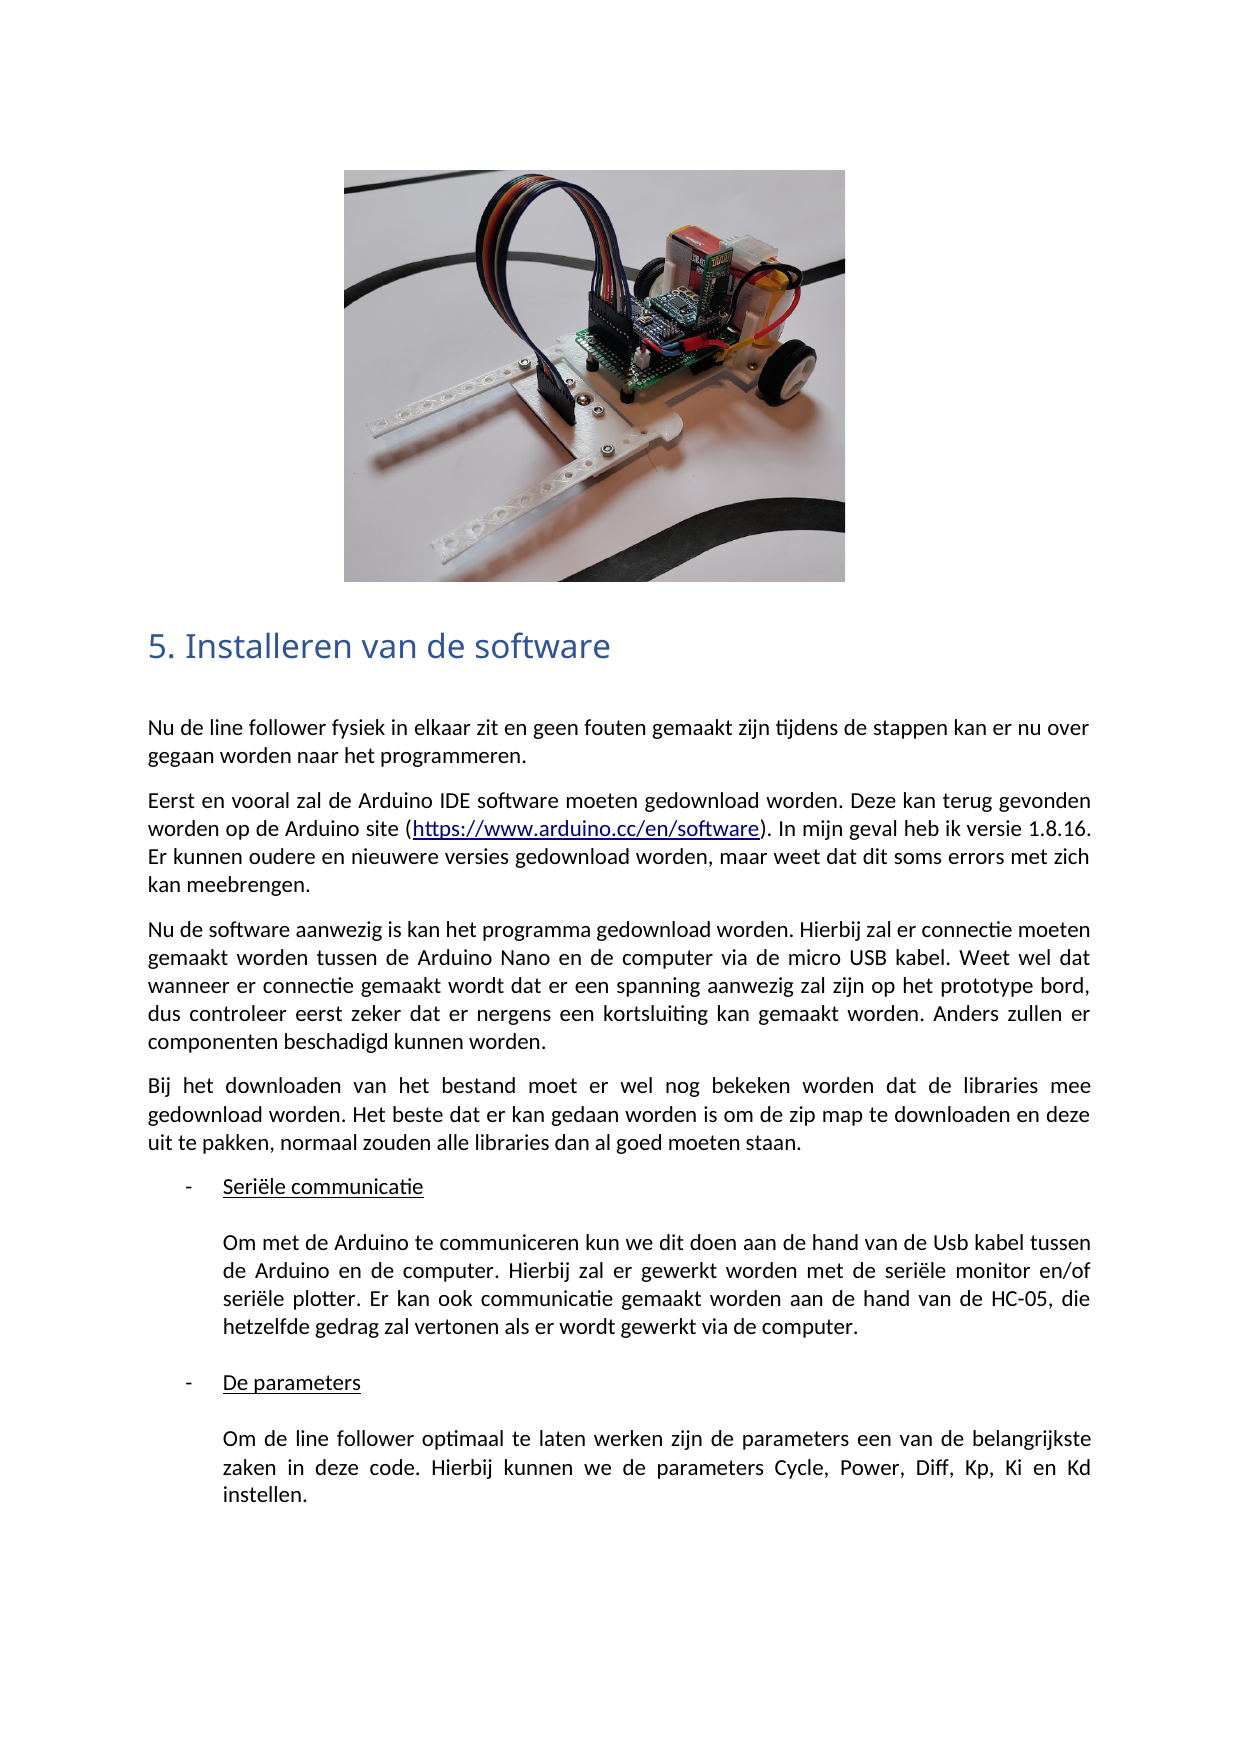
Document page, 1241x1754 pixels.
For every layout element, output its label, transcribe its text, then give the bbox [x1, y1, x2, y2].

list De parameters [185, 1368, 1093, 1397]
text Nu de line follower fysiek in elkaar zit en geen fouten gemaakt zijn tijdens de stappen kan er nu over gegaan worden naar het programmeren. [148, 713, 1093, 769]
list Seriële communicatie [185, 1172, 1093, 1200]
text Eerst en vooral zal de Arduino IDE software moeten gedownload worden. Deze kan terug gevonden worden op de Arduino site (https://www.arduino.cc/en/software). In mijn geval heb ik versie 1.8.16. Er kunnen oudere en nieuwere versies gedownload worden, maar weet dat dit soms errors met zich kan meebrengen. [148, 786, 1093, 898]
list Installeren van de software [148, 623, 1093, 669]
text Nu de software aanwezig is kan het programma gedownload worden. Hierbij zal er connectie moeten gemaakt worden tussen de Arduino Nano en de computer via de micro USB kabel. Weet wel dat wanneer er connectie gemaakt wordt dat er een spanning aanwezig zal zijn op het prototype bord, dus controleer eerst zeker dat er nergens een kortsluiting kan gemaakt worden. Anders zullen er componenten beschadigd kunnen worden. [148, 915, 1093, 1055]
text Bij het downloaden van het bestand moet er wel nog bekeken worden dat de libraries mee gedownload worden. Het beste dat er kan gedaan worden is om de zip map te downloaden en deze uit te pakken, normaal zouden alle libraries dan al goed moeten staan. [148, 1072, 1093, 1156]
text Om de line follower optimaal te laten werken zijn de parameters een van de belangrijkste zaken in deze code. Hierbij kunnen we de parameters Cycle, Power, Diff, Kp, Ki en Kd instellen. [223, 1424, 1093, 1509]
text Om met de Arduino te communiceren kun we dit doen aan de hand van de Usb kabel tussen de Arduino en de computer. Hierbij zal er gewerkt worden met de seriële monitor en/of seriële plotter. Er kan ook communicatie gemaakt worden aan de hand van de HC-05, die hetzelfde gedrag zal vertonen als er wordt gewerkt via de computer. [223, 1228, 1093, 1341]
